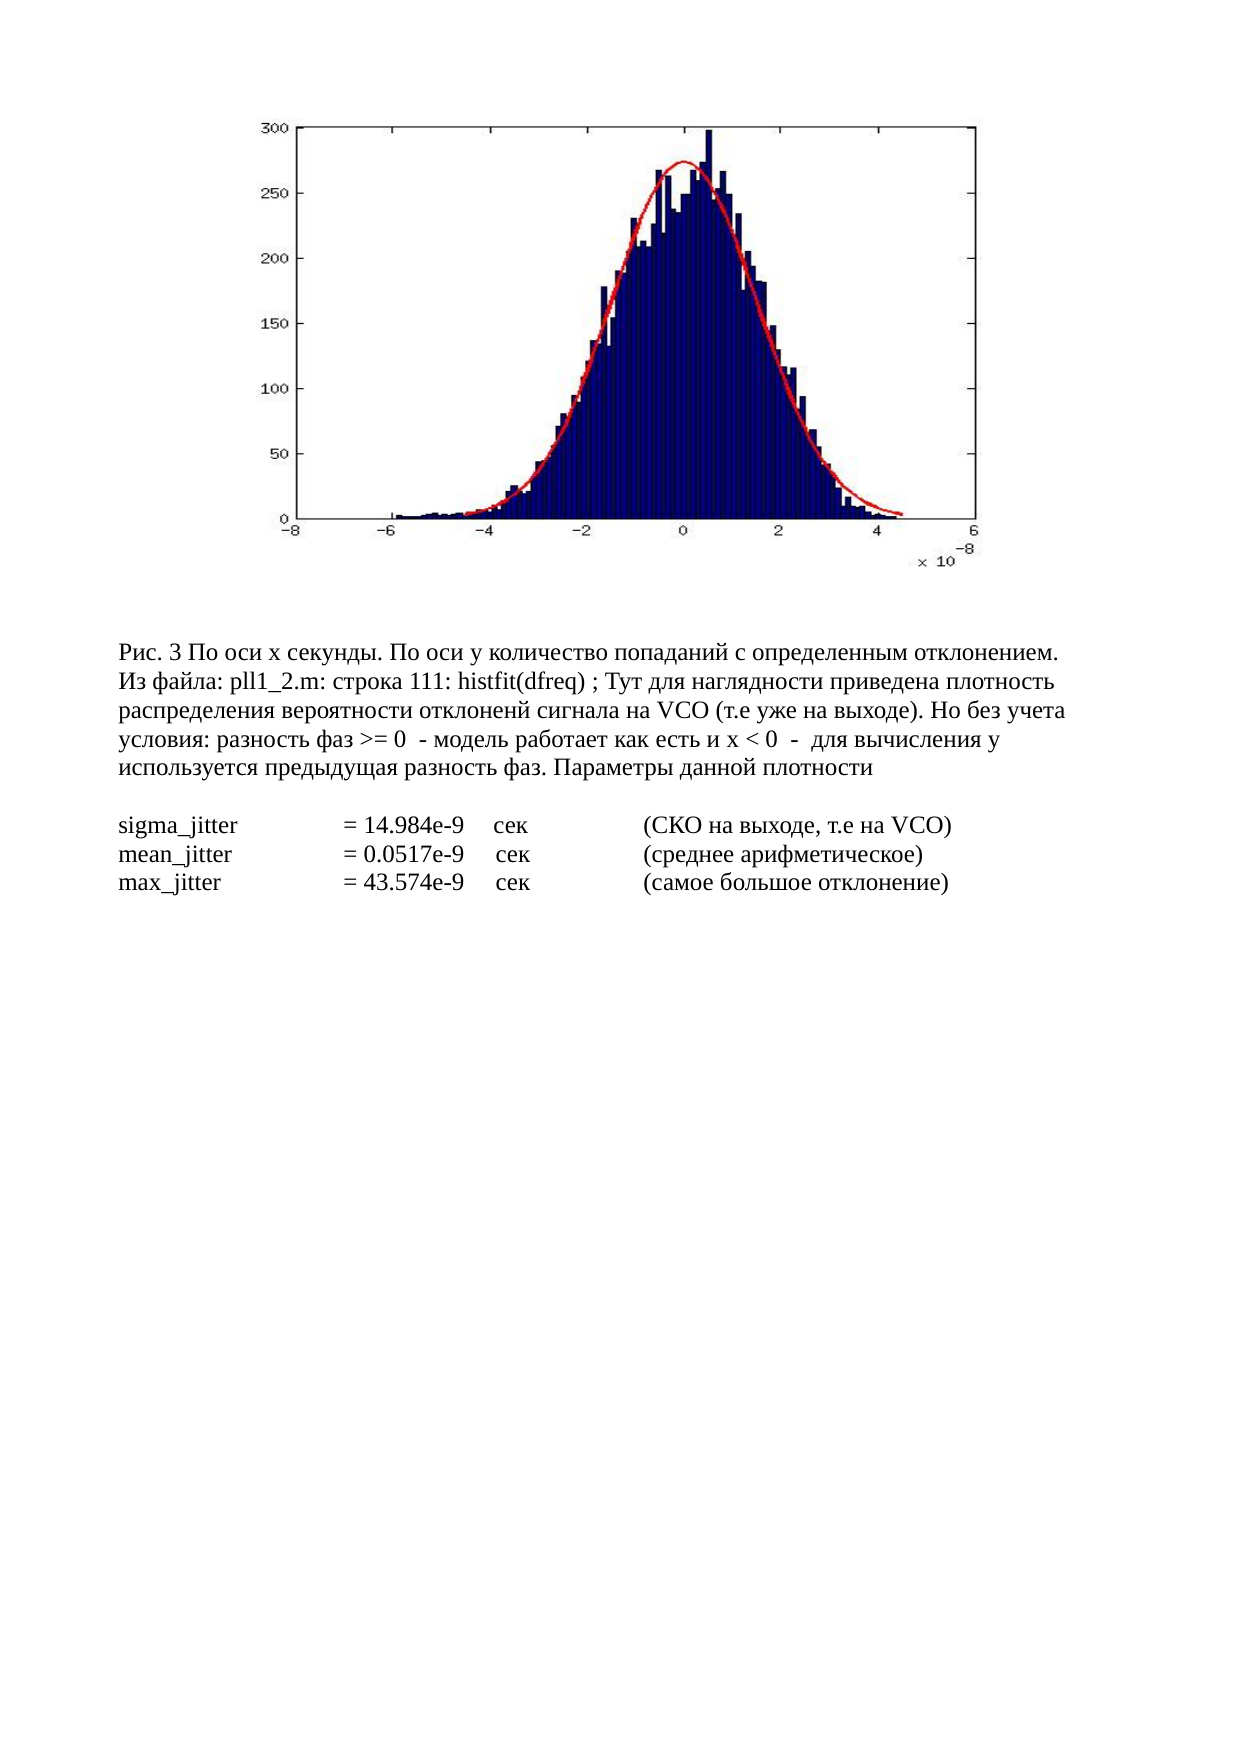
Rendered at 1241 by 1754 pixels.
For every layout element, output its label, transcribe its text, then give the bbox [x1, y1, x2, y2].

text условия: разность фаз >= 0 - модель работает как есть и x < 0 - для вычисления y используется предыдущая разность фаз. Параметры данной плотности [118, 724, 1122, 781]
picture [182, 91, 1058, 571]
text max_jitter = 43.574e-9 сек (самое большое отклонение) [118, 867, 1122, 896]
text Рис. 3 По оси x секунды. По оси y количество попаданий с определенным отклонением. [118, 637, 1122, 666]
text sigma_jitter = 14.984e-9 сек (СКО на выходе, т.е на VCO) [118, 810, 1122, 839]
text mean_jitter = 0.0517e-9 сек (среднее арифметическое) [118, 839, 1122, 867]
text Из файла: pll1_2.m: строка 111: histfit(dfreq) ; Тут для наглядности приведена плотность распределения вероятности отклоненй сигнала на VCO (т.е уже на выходе). Но без учета [118, 666, 1122, 724]
